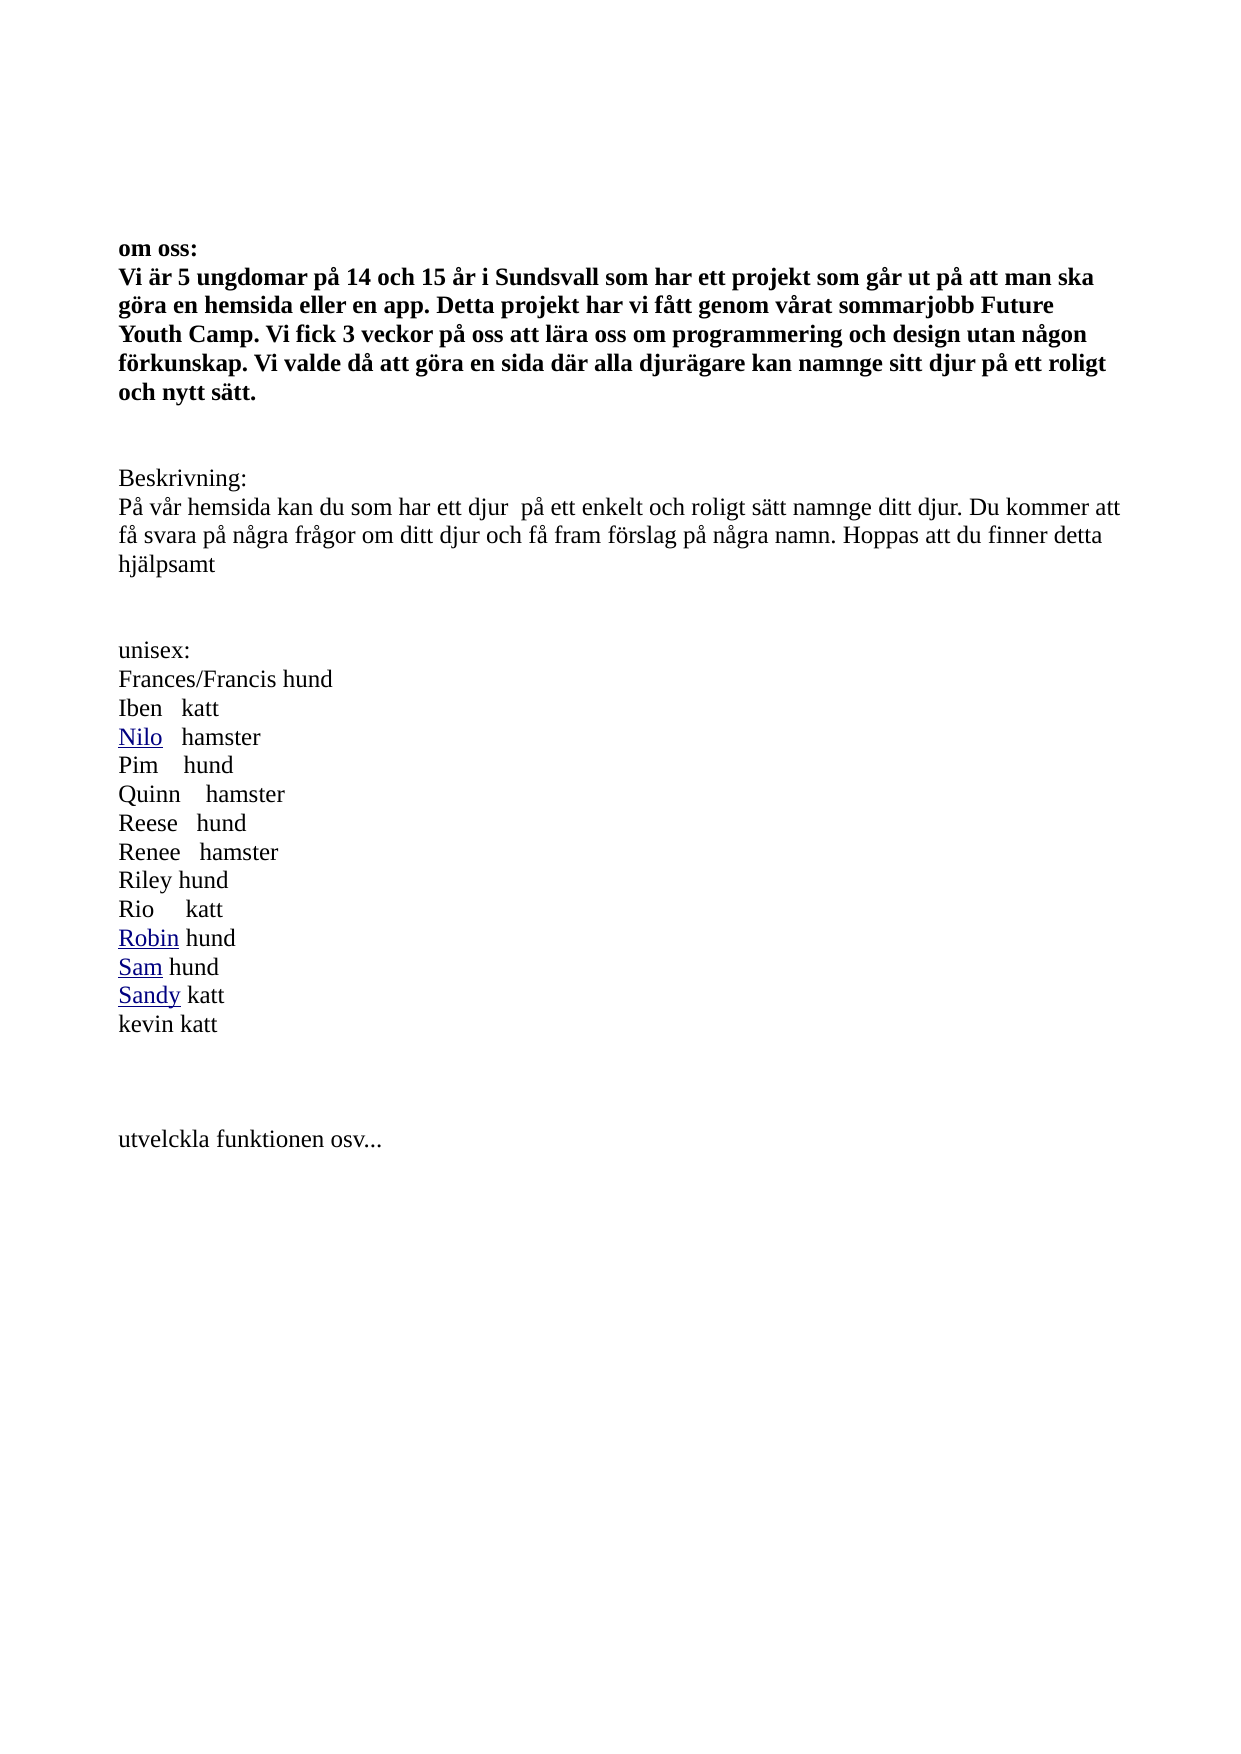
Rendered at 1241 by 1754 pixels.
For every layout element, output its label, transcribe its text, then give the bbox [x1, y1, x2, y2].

text Frances/Francis hund Iben katt [118, 664, 1122, 722]
text Nilo hamster [118, 722, 1122, 751]
text om oss: [118, 233, 1122, 262]
text utvelckla funktionen osv... [118, 1124, 1122, 1153]
text Beskrivning: [118, 463, 1122, 492]
text Sam hund Sandy katt kevin katt [118, 952, 1122, 1067]
text Pim hund Quinn hamster Reese hund Renee hamster Riley hund Rio katt Robin hund [118, 751, 1122, 952]
text Vi är 5 ungdomar på 14 och 15 år i Sundsvall som har ett projekt som går ut på att man ska göra en hemsida eller en app. Detta projekt har vi fått genom vårat sommarjobb Future Youth Camp. Vi fick 3 veckor på oss att lära oss om programmering och design utan någon förkunskap. Vi valde då att göra en sida där alla djurägare kan namnge sitt djur på ett roligt och nytt sätt. [118, 262, 1122, 406]
text På vår hemsida kan du som har ett djur på ett enkelt och roligt sätt namnge ditt djur. Du kommer att få svara på några frågor om ditt djur och få fram förslag på några namn. Hoppas att du finner detta hjälpsamt [118, 492, 1122, 578]
text unisex: [118, 636, 1122, 664]
text [118, 118, 1122, 147]
